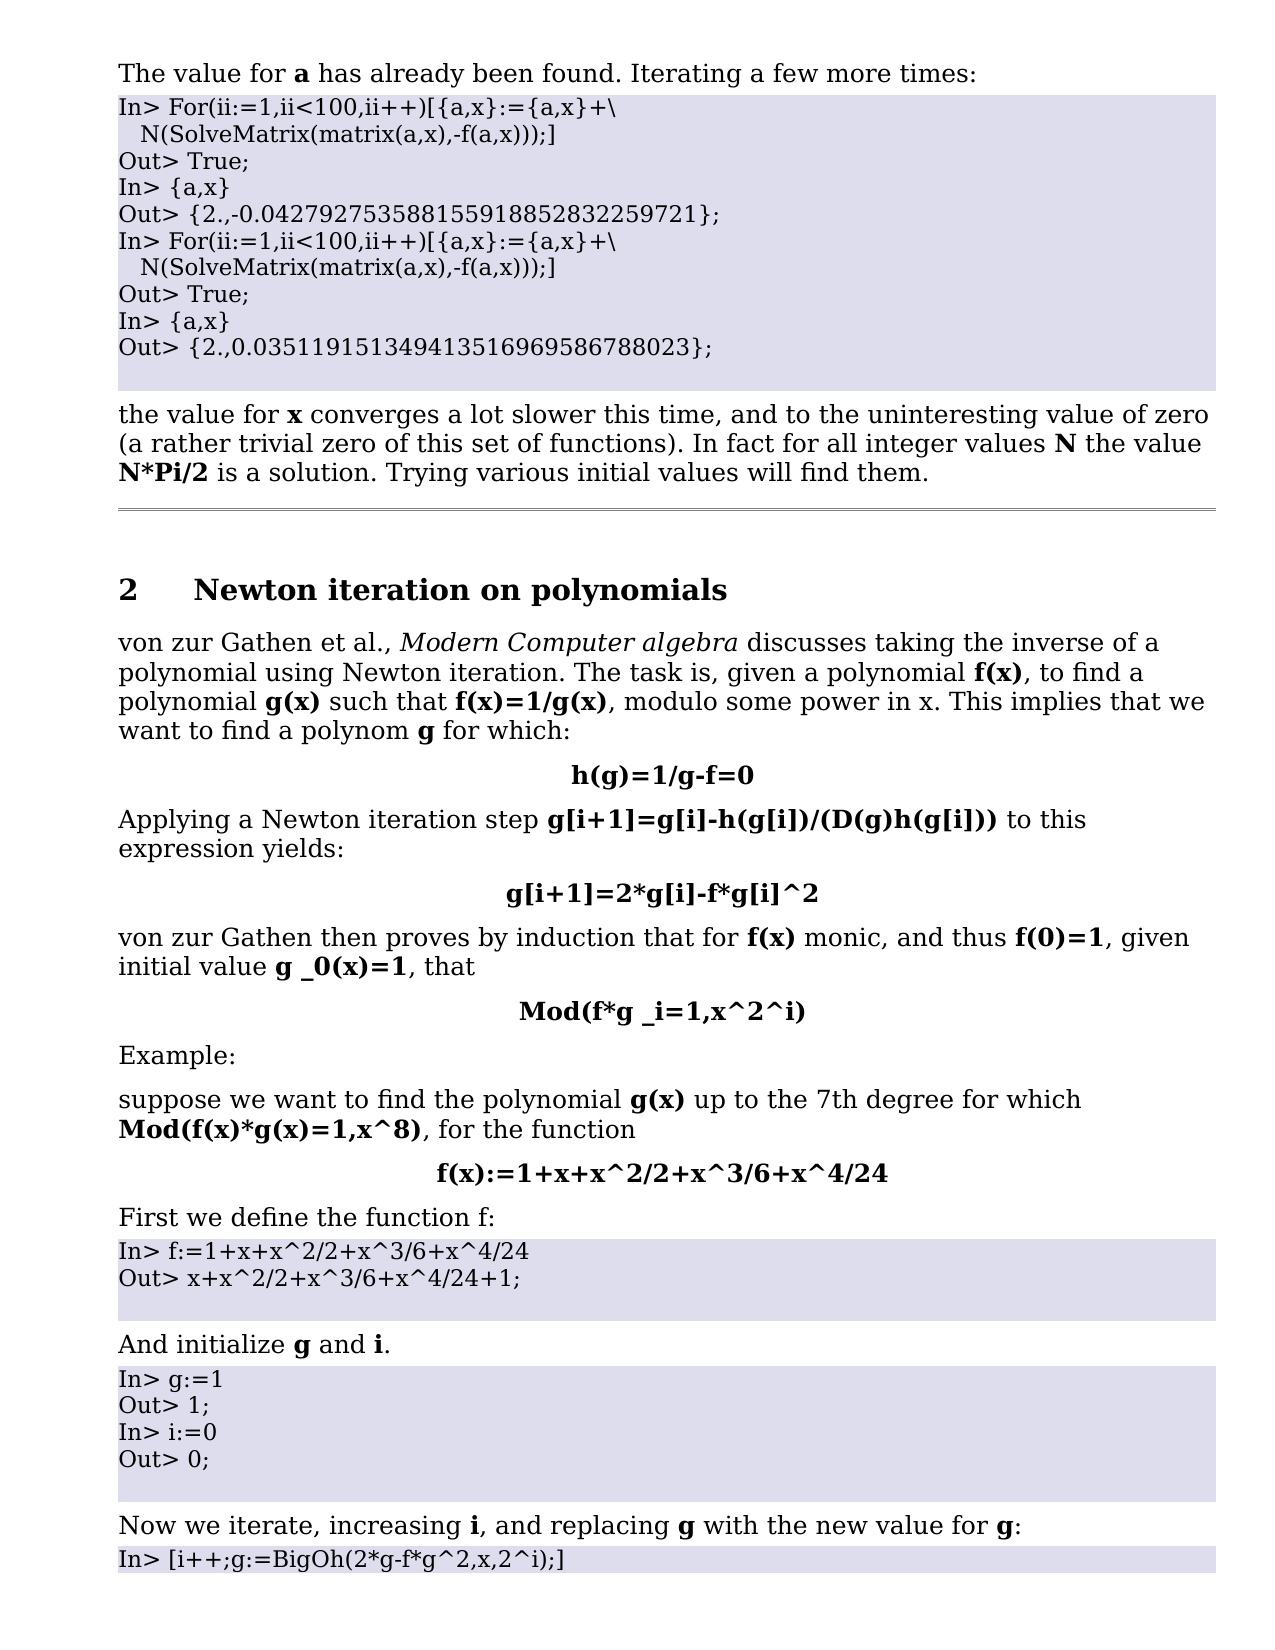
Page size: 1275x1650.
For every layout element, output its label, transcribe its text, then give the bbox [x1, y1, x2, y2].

text the value for x converges a lot slower this time, and to the uninteresting value of zero (a rather trivial zero of this set of functions). In fact for all integer values N the value N*Pi/2 is a solution. Trying various initial values will find them. [118, 399, 1216, 488]
table_header In> [i++;g:=BigOh(2*g-f*g^2,x,2^i);] [118, 1546, 1216, 1573]
text h(g)=1/g-f=0 [118, 761, 1216, 790]
text The value for a has already been found. Iterating a few more times: [118, 59, 1216, 88]
text First we define the function f: [118, 1203, 1216, 1232]
text f(x):=1+x+x^2/2+x^3/6+x^4/24 [118, 1159, 1216, 1188]
text Applying a Newton iteration step g[i+1]=g[i]-h(g[i])/(D(g)h(g[i])) to this expression yields: [118, 805, 1216, 863]
text von zur Gathen then proves by induction that for f(x) monic, and thus f(0)=1, given initial value g _0(x)=1, that [118, 923, 1216, 982]
text Example: [118, 1041, 1216, 1070]
text g[i+1]=2*g[i]-f*g[i]^2 [118, 878, 1216, 908]
subtitle Newton iteration on polynomials [118, 573, 1216, 607]
table_header In> f:=1+x+x^2/2+x^3/6+x^4/24 Out> x+x^2/2+x^3/6+x^4/24+1; [118, 1239, 1216, 1321]
text suppose we want to find the polynomial g(x) up to the 7th degree for which Mod(f(x)*g(x)=1,x^8), for the function [118, 1085, 1216, 1144]
table_header In> For(ii:=1,ii<100,ii++)[{a,x}:={a,x}+\ N(SolveMatrix(matrix(a,x),-f(a,x)));] Out> True; In> {a,x} Out> {2.,-0.042792753588155918852832259721}; In> For(ii:=1,ii<100,ii++)[{a,x}:={a,x}+\ N(SolveMatrix(matrix(a,x),-f(a,x)));] Out> True; In> {a,x} Out> {2.,0.035119151349413516969586788023}; [118, 95, 1216, 391]
text And initialize g and i. [118, 1330, 1216, 1360]
table_header In> g:=1 Out> 1; In> i:=0 Out> 0; [118, 1366, 1216, 1502]
text Now we iterate, increasing i, and replacing g with the new value for g: [118, 1511, 1216, 1540]
text von zur Gathen et al., Modern Computer algebra discusses taking the inverse of a polynomial using Newton iteration. The task is, given a polynomial f(x), to find a polynomial g(x) such that f(x)=1/g(x), modulo some power in x. This implies that we want to find a polynom g for which: [118, 628, 1216, 746]
text Mod(f*g _i=1,x^2^i) [118, 997, 1216, 1026]
